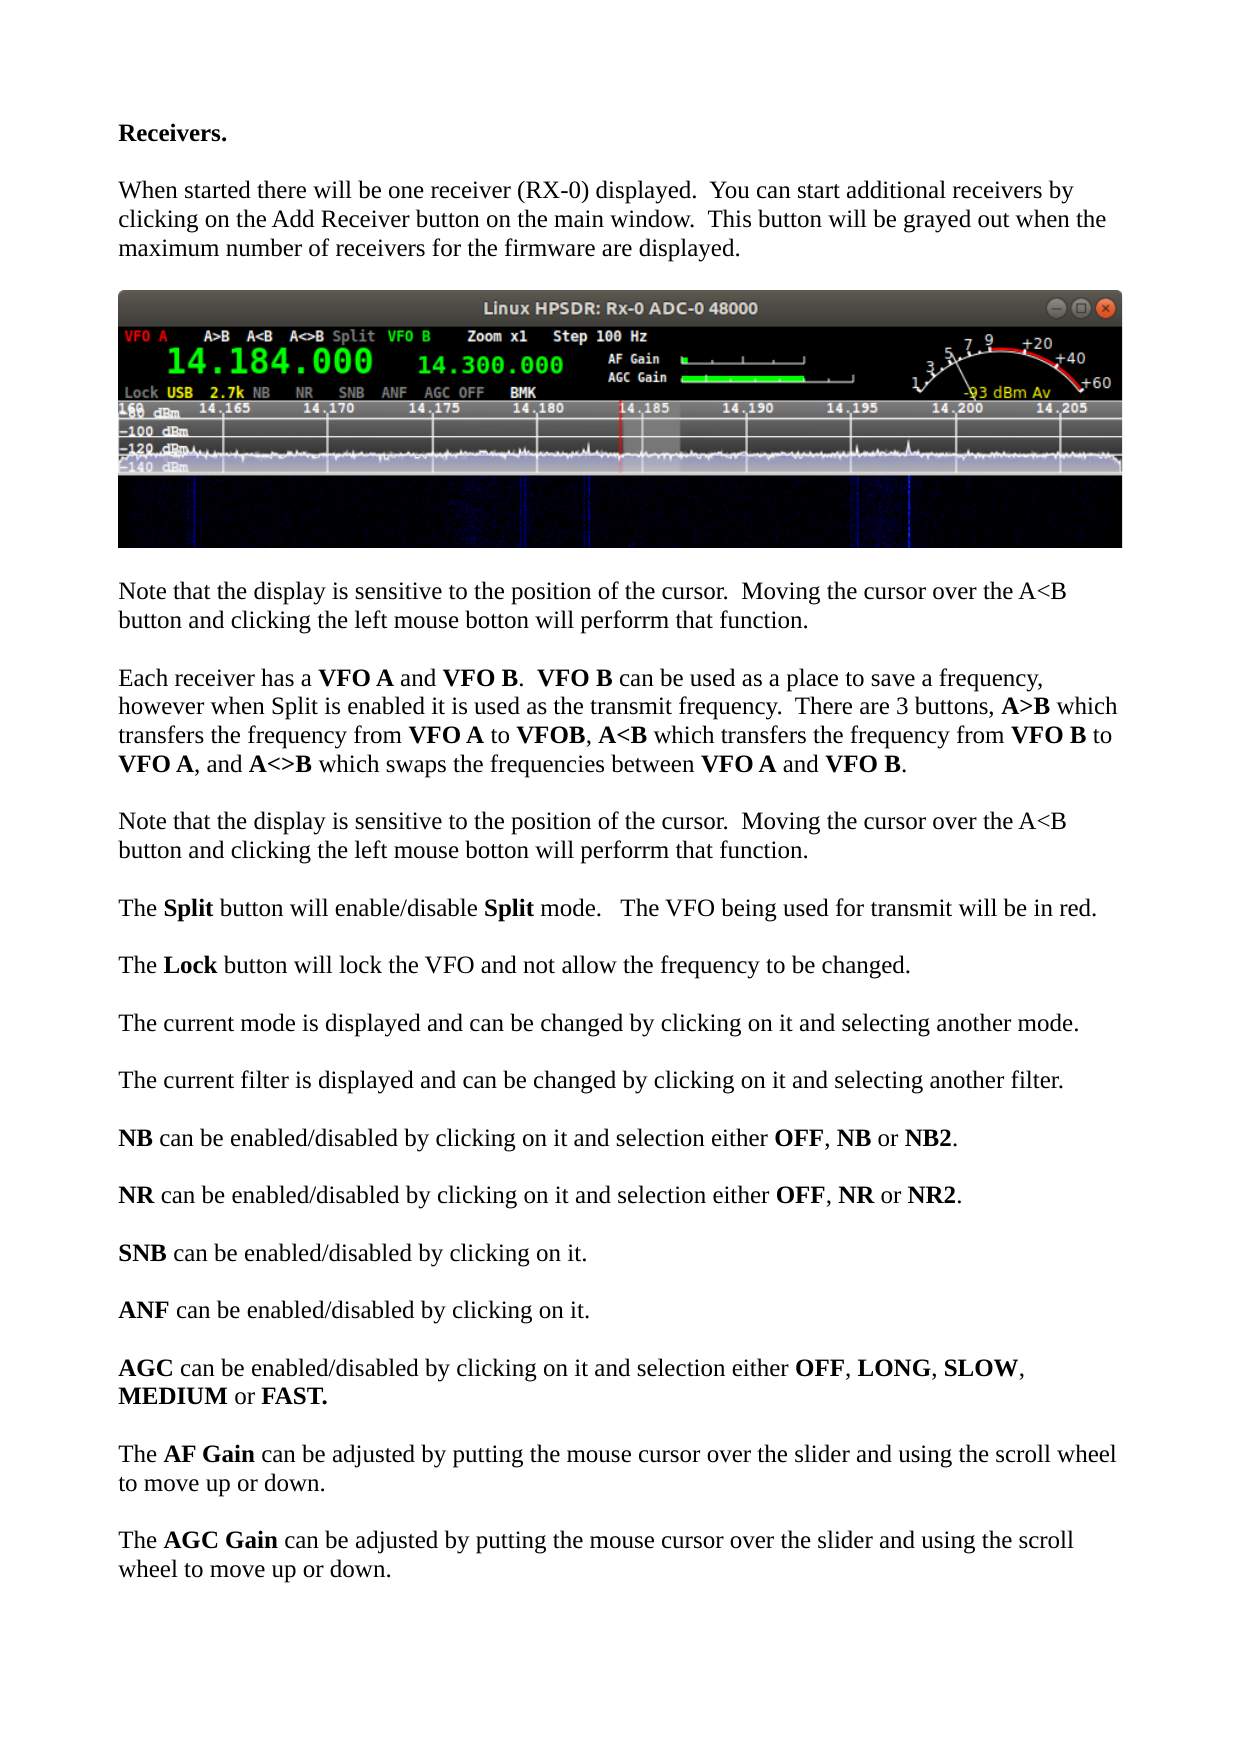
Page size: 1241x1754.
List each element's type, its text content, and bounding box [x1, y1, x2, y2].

text AGC can be enabled/disabled by clicking on it and selection either OFF, LONG, SLOW, MEDIUM or FAST. [118, 1353, 1122, 1410]
text The current mode is displayed and can be changed by clicking on it and selecting another mode. [118, 1008, 1122, 1036]
text ANF can be enabled/disabled by clicking on it. [118, 1295, 1122, 1324]
text NR can be enabled/disabled by clicking on it and selection either OFF, NR or NR2. [118, 1180, 1122, 1209]
text NB can be enabled/disabled by clicking on it and selection either OFF, NB or NB2. [118, 1123, 1122, 1151]
text Receivers. [118, 118, 1122, 147]
text The AGC Gain can be adjusted by putting the mouse cursor over the slider and using the scroll wheel to move up or down. [118, 1525, 1122, 1583]
text Note that the display is sensitive to the position of the cursor. Moving the cursor over the A<B button and clicking the left mouse botton will perforrm that function. [118, 806, 1122, 864]
text The current filter is displayed and can be changed by clicking on it and selecting another filter. [118, 1065, 1122, 1094]
text The Lock button will lock the VFO and not allow the frequency to be changed. [118, 950, 1122, 979]
text Each receiver has a VFO A and VFO B. VFO B can be used as a place to save a frequency, however when Split is enabled it is used as the transmit frequency. There are 3 buttons, A>B which transfers the frequency from VFO A to VFOB, A<B which transfers the frequency from VFO B to VFO A, and A<>B which swaps the frequencies between VFO A and VFO B. [118, 663, 1122, 778]
text Note that the display is sensitive to the position of the cursor. Moving the cursor over the A<B button and clicking the left mouse botton will perforrm that function. [118, 576, 1122, 634]
text The Split button will enable/disable Split mode. The VFO being used for transmit will be in red. [118, 893, 1122, 921]
text When started there will be one receiver (RX-0) displayed. You can start additional receivers by clicking on the Add Receiver button on the main window. This button will be grayed out when the maximum number of receivers for the firmware are displayed. [118, 176, 1122, 262]
picture [118, 290, 1123, 548]
text The AF Gain can be adjusted by putting the mouse cursor over the slider and using the scroll wheel to move up or down. [118, 1439, 1122, 1496]
text SNB can be enabled/disabled by clicking on it. [118, 1238, 1122, 1266]
